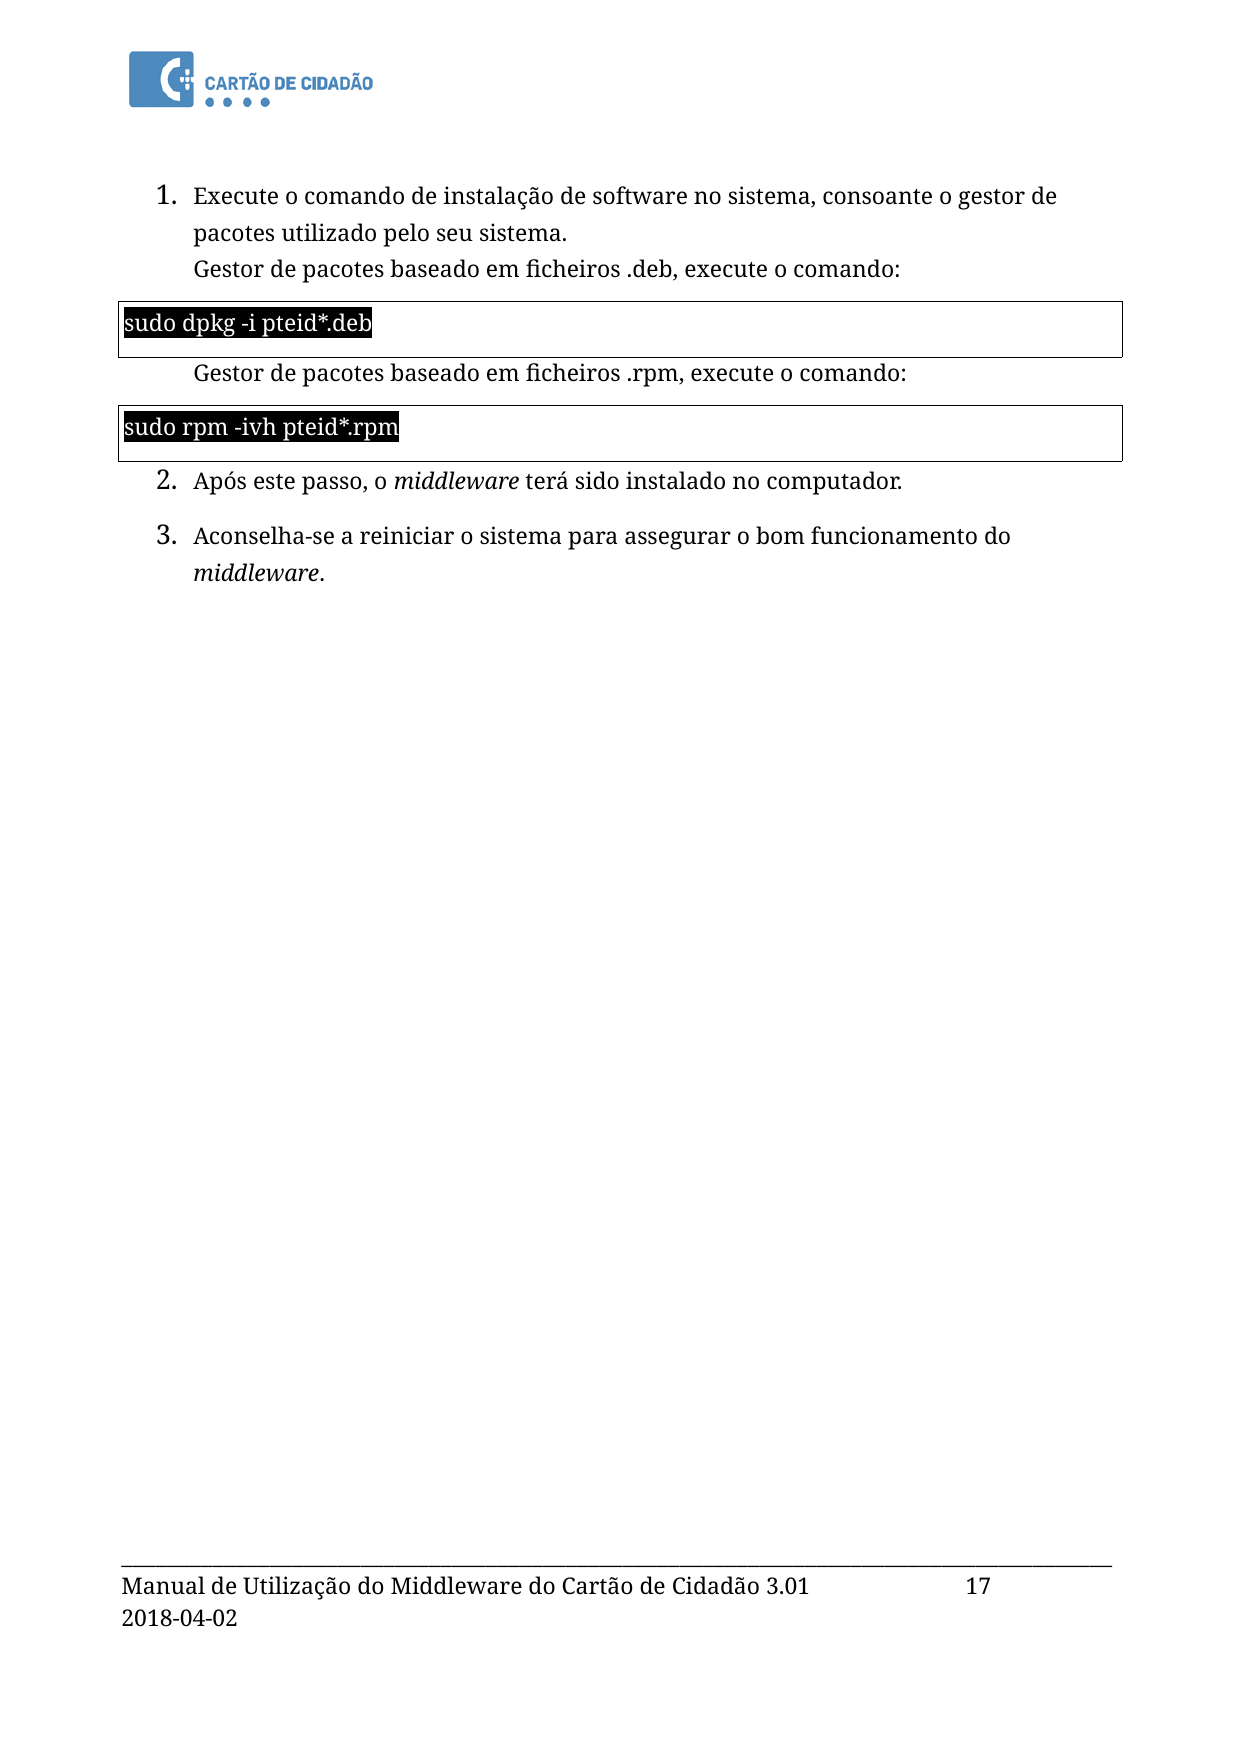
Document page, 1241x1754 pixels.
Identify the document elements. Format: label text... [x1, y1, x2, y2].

picture [127, 45, 420, 115]
list Gestor de pacotes baseado em ficheiros .rpm, execute o comando: [156, 358, 1122, 388]
table_header sudo dpkg -i pteid*.deb [119, 302, 1122, 357]
list Após este passo, o middleware terá sido instalado no computador. [156, 462, 1122, 497]
table_header sudo rpm -ivh pteid*.rpm [119, 406, 1122, 461]
list Aconselha-se a reiniciar o sistema para assegurar o bom funcionamento do middleware. [156, 516, 1122, 588]
list Execute o comando de instalação de software no sistema, consoante o gestor de pacotes utilizado pelo seu sistema. Gestor de pacotes baseado em ficheiros .deb, execute o comando: [156, 175, 1122, 284]
